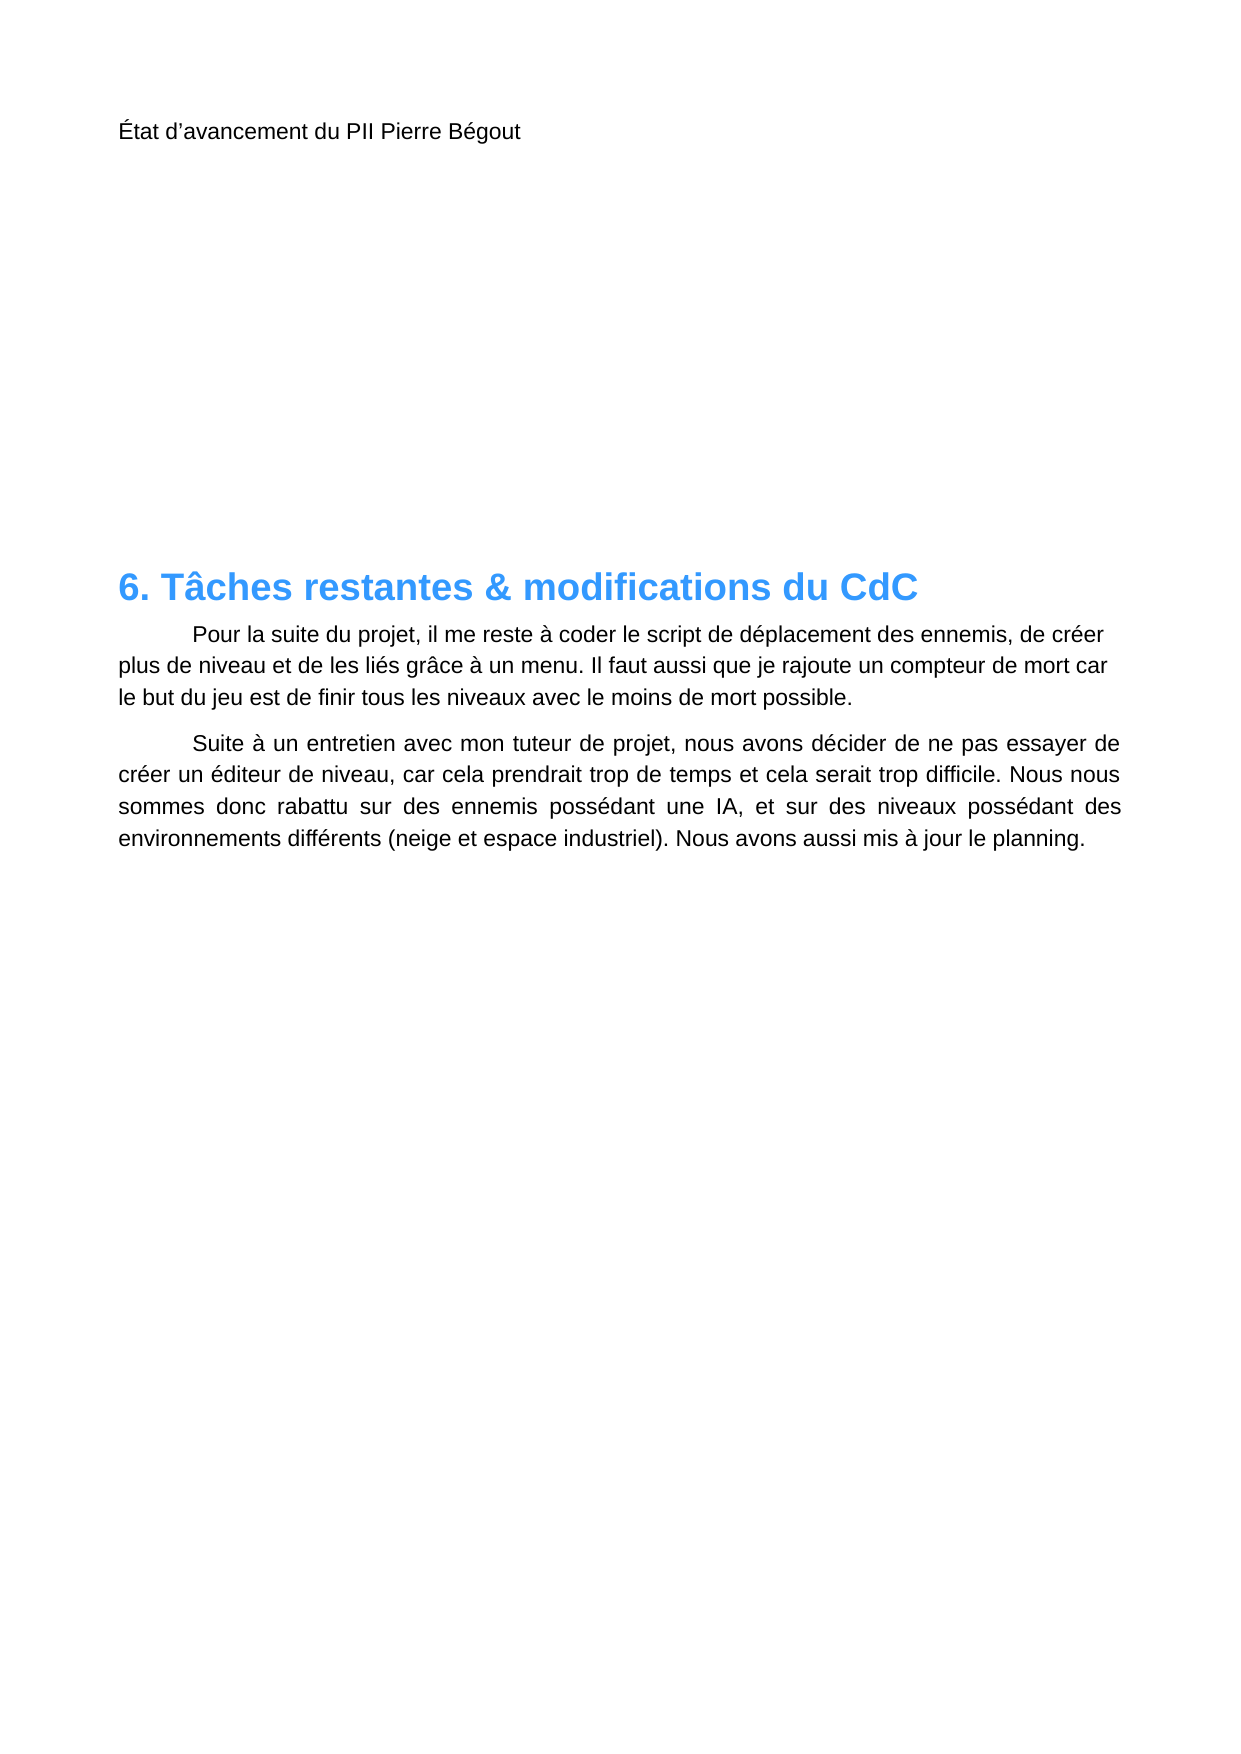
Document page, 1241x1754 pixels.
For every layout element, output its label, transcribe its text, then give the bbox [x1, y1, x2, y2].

text Suite à un entretien avec mon tuteur de projet, nous avons décider de ne pas essayer de créer un éditeur de niveau, car cela prendrait trop de temps et cela serait trop difficile. Nous nous sommes donc rabattu sur des ennemis possédant une IA, et sur des niveaux possédant des environnements différents (neige et espace industriel). Nous avons aussi mis à jour le planning. [118, 730, 1122, 851]
subtitle 6. Tâches restantes & modifications du CdC [118, 564, 1122, 608]
text Pour la suite du projet, il me reste à coder le script de déplacement des ennemis, de créer plus de niveau et de les liés grâce à un menu. Il faut aussi que je rajoute un compteur de mort car le but du jeu est de finir tous les niveaux avec le moins de mort possible. [118, 621, 1122, 710]
